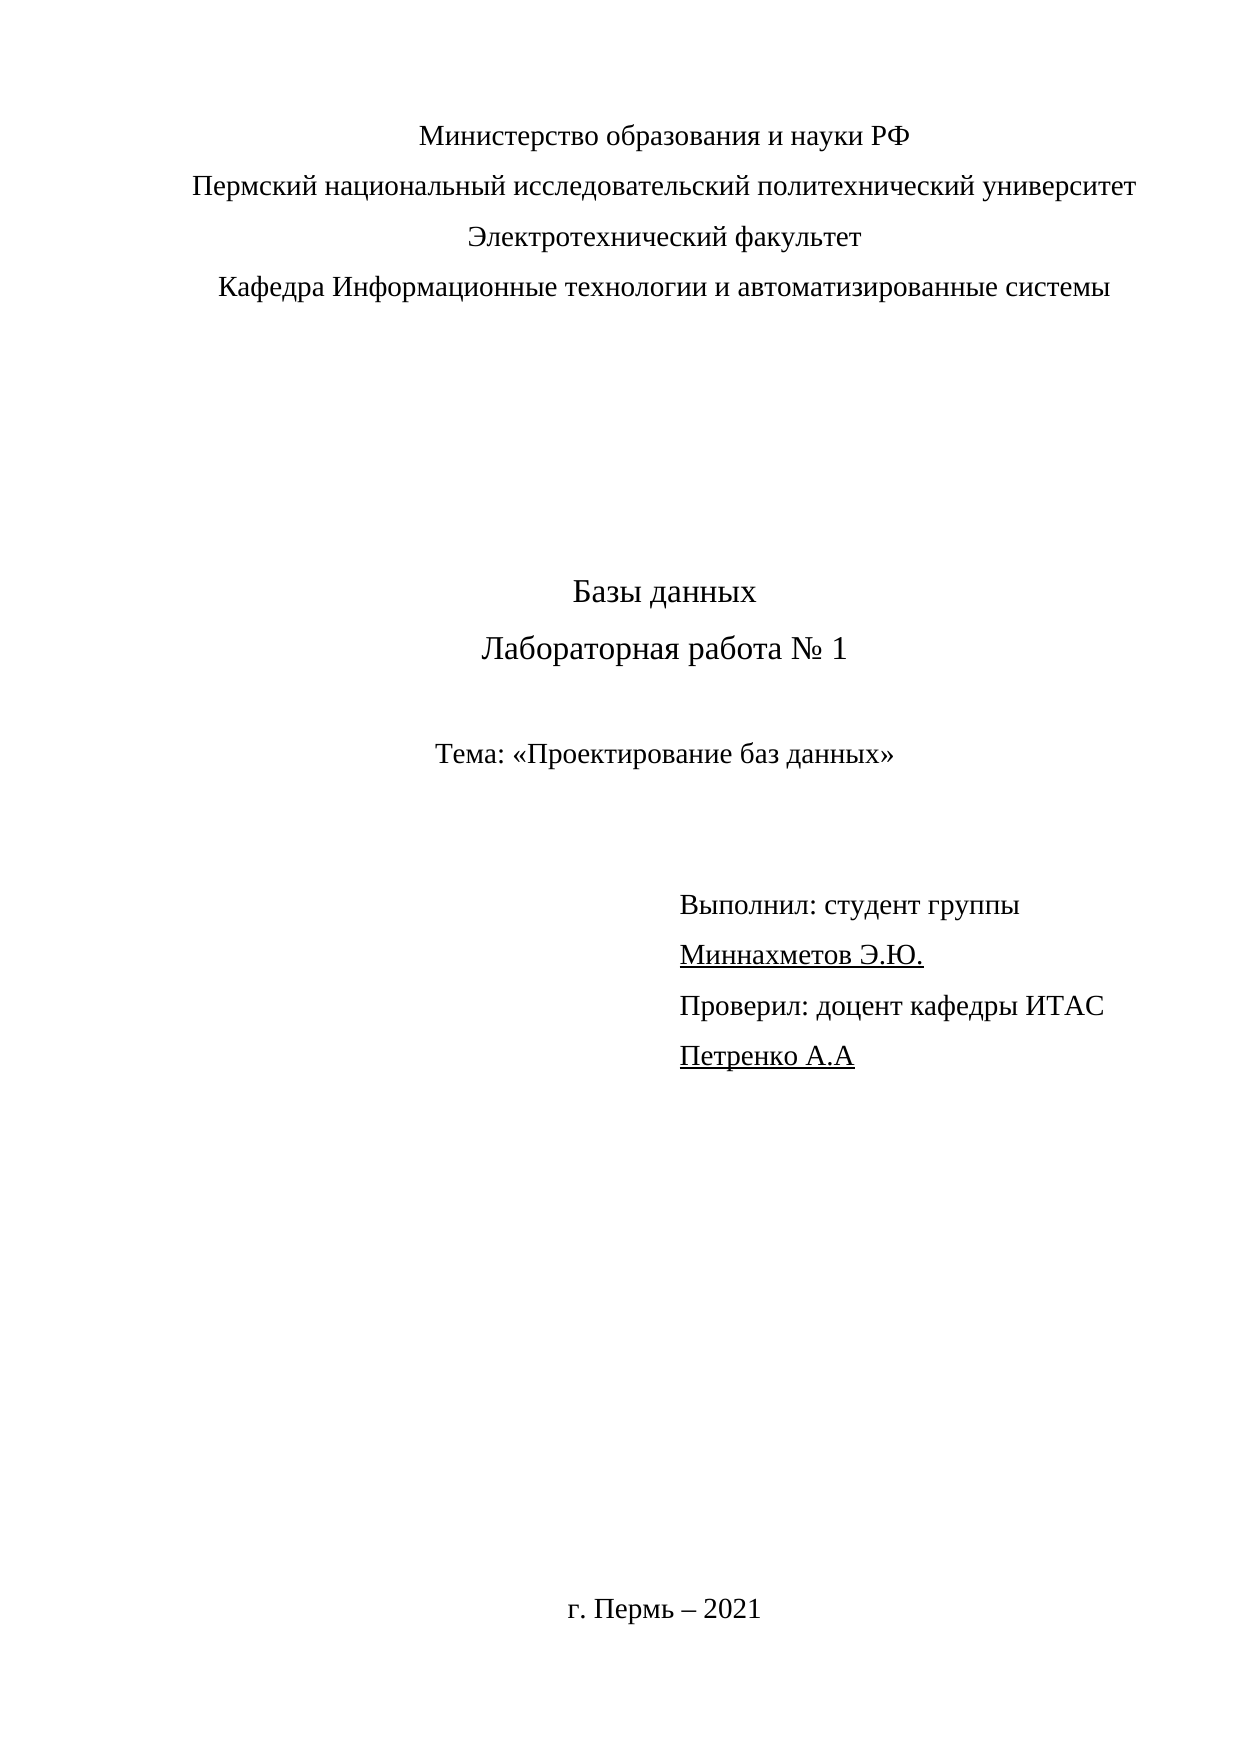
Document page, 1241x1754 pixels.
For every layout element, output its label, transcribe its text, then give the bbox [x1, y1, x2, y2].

text г. Пермь – 2021 [177, 1592, 1152, 1625]
text Выполнил: студент группы Миннахметов Э.Ю. [679, 887, 1152, 971]
text Проверил: доцент кафедры ИТАС [679, 988, 1152, 1021]
text Министерство образования и науки РФ [177, 118, 1152, 152]
text Петренко А.А [679, 1038, 1152, 1072]
text Лабораторная работа № 1 [177, 628, 1152, 667]
text Пермский национальный исследовательский политехнический университет [177, 168, 1152, 202]
text Электротехнический факультет [177, 219, 1152, 252]
text Базы данных [177, 571, 1152, 609]
text Кафедра Информационные технологии и автоматизированные системы [177, 269, 1152, 303]
text Тема: «Проектирование баз данных» [177, 736, 1152, 770]
